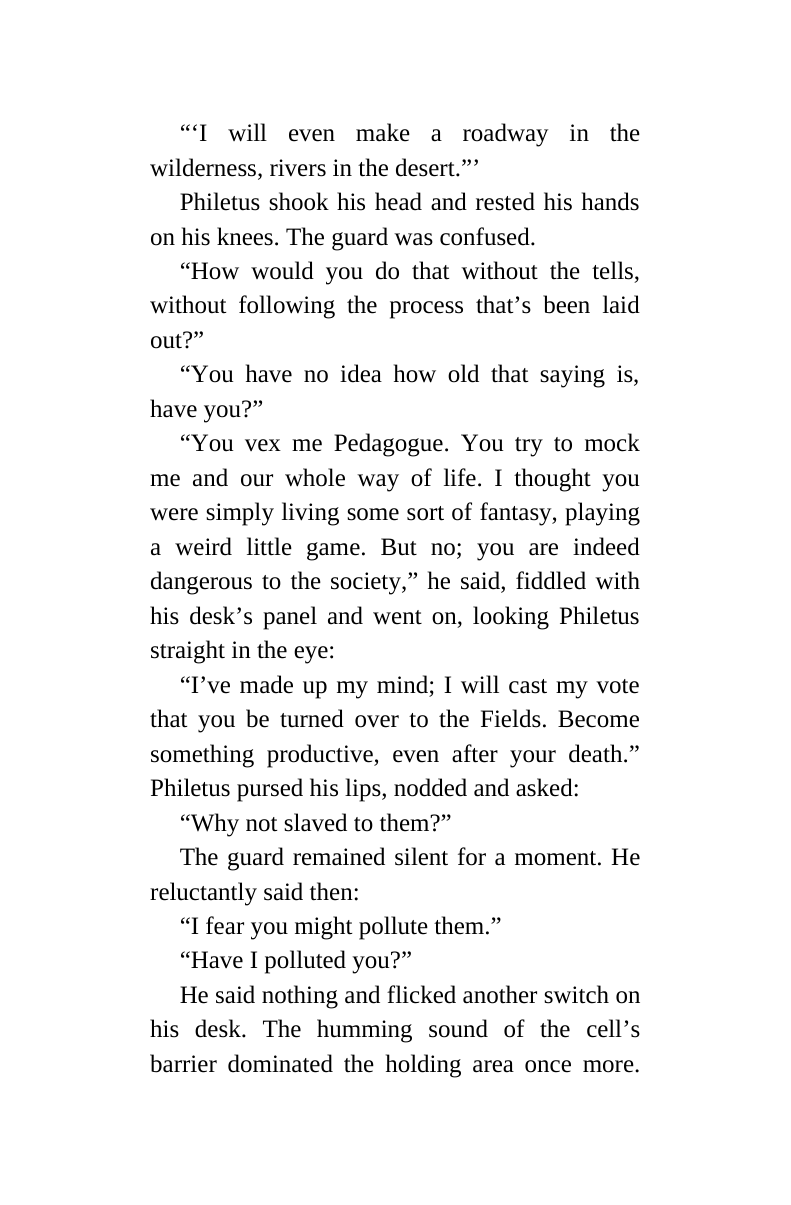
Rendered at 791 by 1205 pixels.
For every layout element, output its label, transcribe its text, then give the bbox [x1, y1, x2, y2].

text “You vex me Pedagogue. You try to mock me and our whole way of life. I thought you were simply living some sort of fantasy, playing a weird little game. But no; you are indeed dangerous to the society,” he said, fiddled with his desk’s panel and went on, looking Philetus straight in the eye: [150, 428, 640, 664]
text “How would you do that without the tells, without following the process that’s been laid out?” [150, 256, 640, 354]
text Philetus shook his head and rested his hands on his knees. The guard was confused. [150, 187, 640, 250]
text The guard remained silent for a moment. He reluctantly said then: [150, 842, 640, 905]
text “‘I will even make a roadway in the wilderness, rivers in the desert.”’ [150, 118, 640, 181]
text “Have I polluted you?” [150, 946, 640, 974]
text “You have no idea how old that saying is, have you?” [150, 359, 640, 423]
text “I fear you might pollute them.” [150, 911, 640, 940]
text “Why not slaved to them?” [150, 808, 640, 836]
text “I’ve made up my mind; I will cast my vote that you be turned over to the Fields. Become something productive, even after your death.” Philetus pursed his lips, nodded and asked: [150, 670, 640, 802]
text He said nothing and flicked another switch on his desk. The humming sound of the cell’s barrier dominated the holding area once more. [150, 980, 640, 1078]
